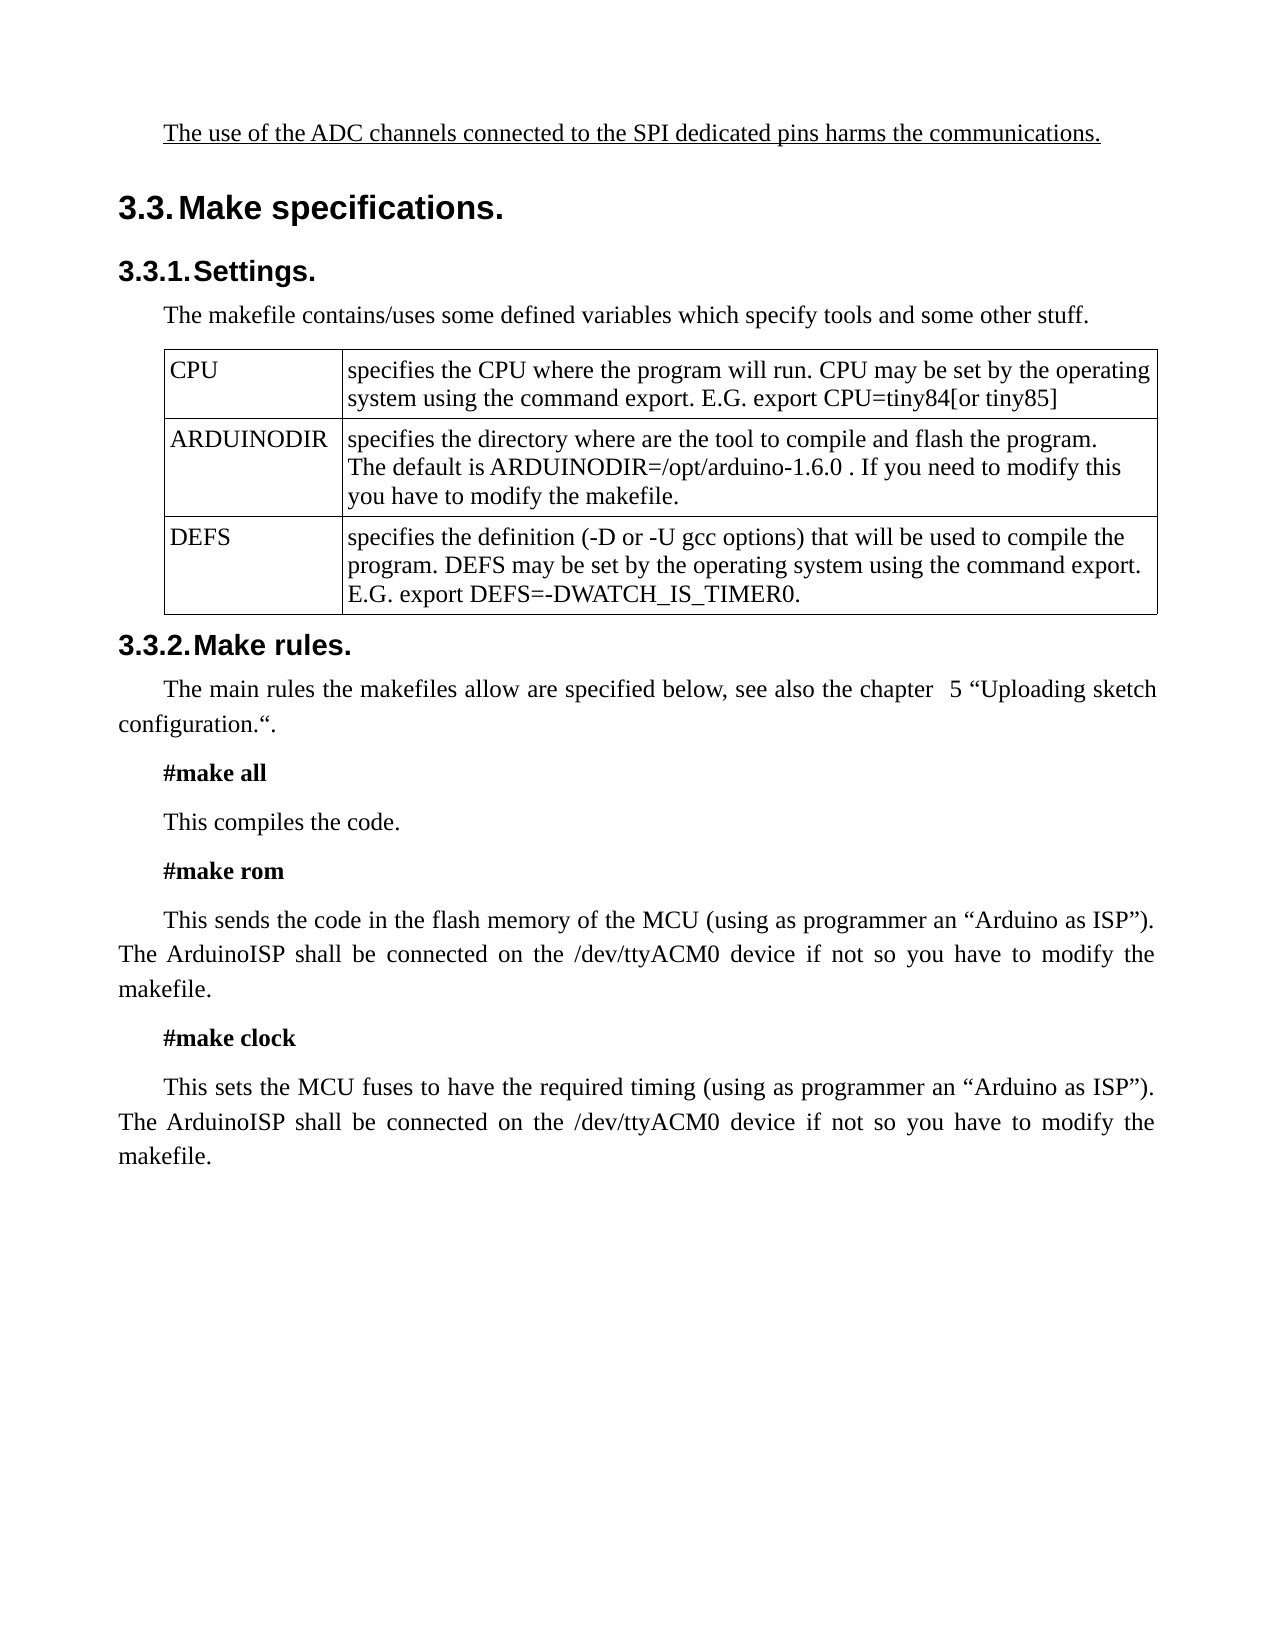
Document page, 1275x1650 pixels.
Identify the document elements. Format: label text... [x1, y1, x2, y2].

text #make all [118, 758, 1157, 787]
subtitle Make rules. [118, 628, 1157, 662]
text This compiles the code. [118, 807, 1157, 836]
table_cell DEFS [165, 517, 342, 613]
text #make clock [118, 1023, 1157, 1052]
text #make rom [118, 856, 1157, 885]
table_header CPU [165, 350, 342, 418]
text The makefile contains/uses some defined variables which specify tools and some other stuff. [118, 300, 1157, 328]
text This sets the MCU fuses to have the required timing (using as programmer an “Arduino as ISP”). The ArduinoISP shall be connected on the /dev/ttyACM0 device if not so you have to modify the makefile. [118, 1072, 1157, 1170]
text The main rules the makefiles allow are specified below, see also the chapter 5 “Uploading sketch configuration.“. [118, 674, 1157, 737]
table_cell specifies the definition (-D or -U gcc options) that will be used to compile the program. DEFS may be set by the operating system using the command export. E.G. export DEFS=-DWATCH_IS_TIMER0. [343, 517, 1157, 613]
text This sends the code in the flash memory of the MCU (using as programmer an “Arduino as ISP”). The ArduinoISP shall be connected on the /dev/ttyACM0 device if not so you have to modify the makefile. [118, 905, 1157, 1003]
text The use of the ADC channels connected to the SPI dedicated pins harms the communications. [118, 118, 1157, 147]
table_cell specifies the directory where are the tool to compile and flash the program. The default is ARDUINODIR=/opt/arduino-1.6.0 . If you need to modify this you have to modify the makefile. [343, 419, 1157, 516]
subtitle Settings. [118, 254, 1157, 287]
subtitle Make specifications. [118, 188, 1157, 227]
table_cell ARDUINODIR [165, 419, 342, 516]
table_header specifies the CPU where the program will run. CPU may be set by the operating system using the command export. E.G. export CPU=tiny84[or tiny85] [343, 350, 1157, 418]
